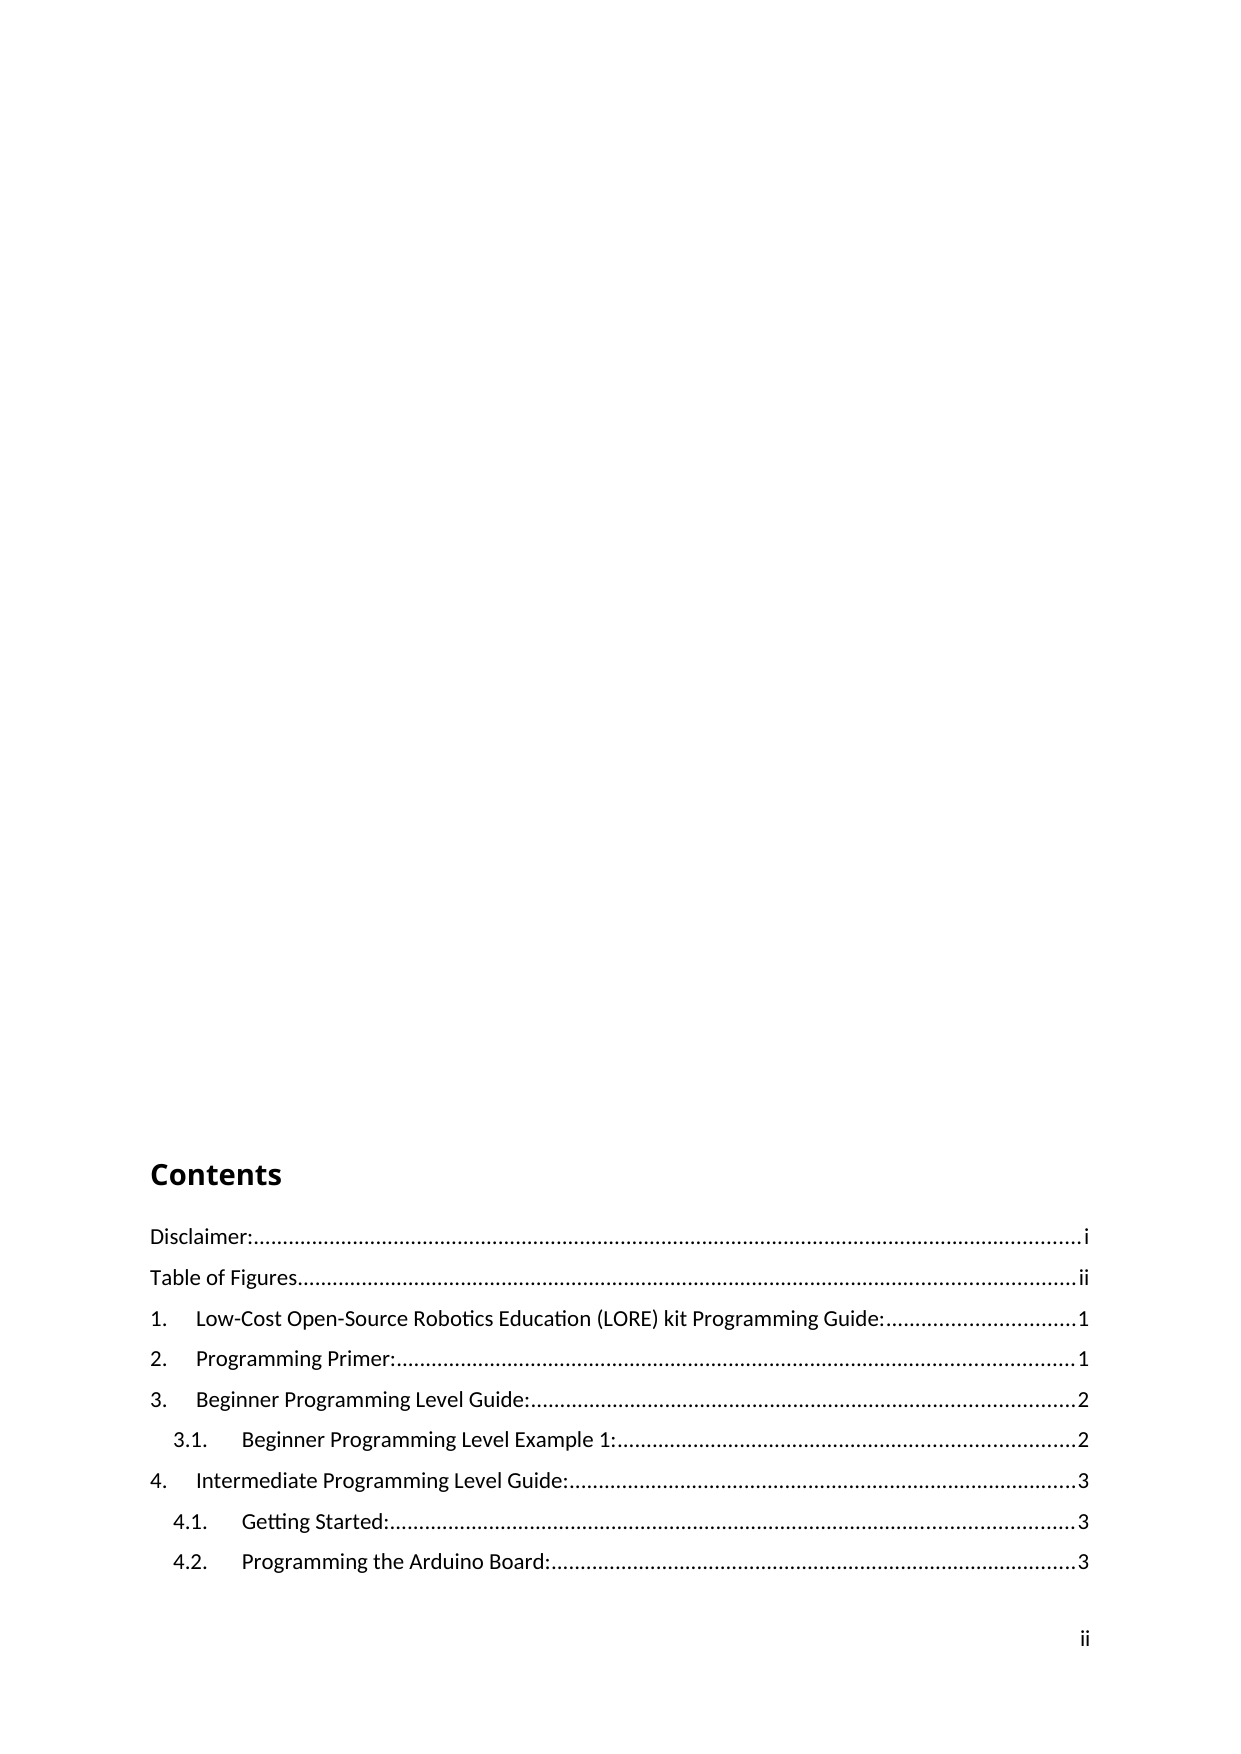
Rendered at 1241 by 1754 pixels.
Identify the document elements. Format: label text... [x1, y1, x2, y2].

text 4.2. Programming the Arduino Board: 3 [173, 1547, 1090, 1575]
text Disclaimer: i [150, 1222, 1090, 1250]
text 1. Low-Cost Open-Source Robotics Education (LORE) kit Programming Guide: 1 [150, 1304, 1090, 1332]
text 4. Intermediate Programming Level Guide: 3 [150, 1466, 1090, 1494]
text 2. Programming Primer: 1 [150, 1344, 1090, 1372]
text 4.1. Getting Started: 3 [173, 1507, 1090, 1535]
text 3. Beginner Programming Level Guide: 2 [150, 1385, 1090, 1413]
text 3.1. Beginner Programming Level Example 1: 2 [173, 1426, 1090, 1453]
text Table of Figures ii [150, 1263, 1090, 1291]
subtitle Contents [150, 1154, 1090, 1194]
